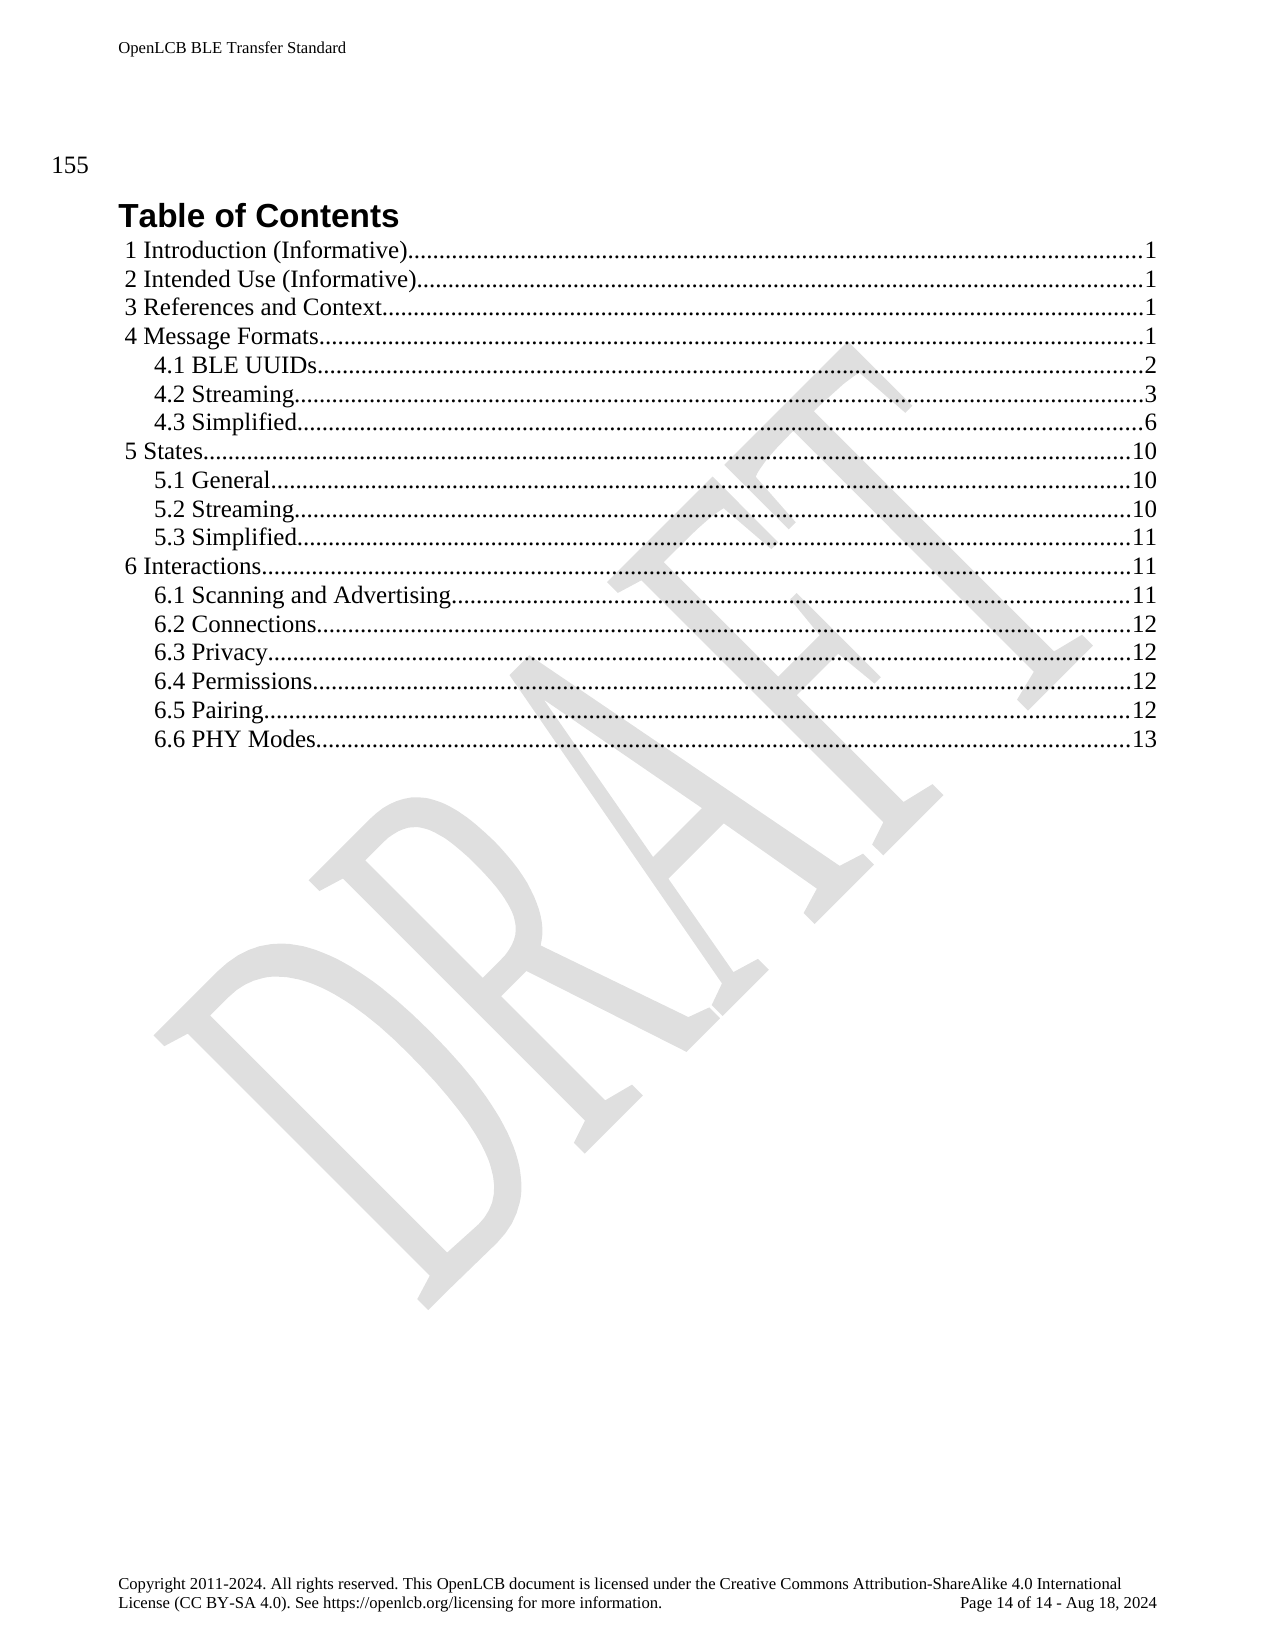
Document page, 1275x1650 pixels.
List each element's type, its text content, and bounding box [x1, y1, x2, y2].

text 6.6 PHY Modes 13 [562, 724, 618, 752]
text 4.1 BLE UUIDs 2 [858, 350, 1157, 379]
text 6.1 Scanning and Advertising 11 [683, 580, 970, 609]
text 5.3 Simplified 11 [676, 522, 912, 551]
text 5.2 Streaming 10 [772, 494, 883, 522]
text 2 Intended Use (Informative) 1 [118, 264, 1157, 292]
text 6.6 PHY Modes 13 [148, 724, 561, 752]
text 3 References and Context 1 [118, 292, 1157, 321]
text 5.1 General 10 [757, 465, 855, 494]
text 6.4 Permissions 12 [1045, 666, 1157, 695]
text 4.1 BLE UUIDs 2 [148, 350, 838, 379]
text 4.2 Streaming 3 [148, 379, 809, 407]
text 5 States 10 [118, 436, 752, 465]
text 6.3 Privacy 12 [1041, 637, 1076, 650]
text 6.5 Pairing 12 [590, 695, 784, 724]
text 6.4 Permissions 12 [798, 666, 1033, 695]
text 6 Interactions 11 [665, 551, 941, 580]
text 6 Interactions 11 [118, 551, 637, 580]
text 5.3 Simplified 11 [926, 522, 1157, 551]
text 1 Introduction (Informative) 1 [118, 235, 1157, 264]
text 6.6 PHY Modes 13 [633, 724, 812, 752]
text 6.6 PHY Modes 13 [827, 724, 1157, 752]
text 4.3 Simplified 6 [815, 407, 1157, 436]
text 5 States 10 [764, 436, 826, 465]
text 5.2 Streaming 10 [148, 494, 694, 522]
text 4.2 Streaming 3 [887, 379, 1157, 407]
text 5.2 Streaming 10 [732, 494, 780, 522]
text 6.2 Connections 12 [814, 609, 998, 637]
text 6.3 Privacy 12 [740, 637, 816, 666]
text 6.5 Pairing 12 [547, 703, 577, 724]
text 6.3 Privacy 12 [1074, 637, 1157, 666]
text 5.2 Streaming 10 [707, 509, 738, 522]
text 5 States 10 [840, 436, 1157, 465]
text 6.2 Connections 12 [148, 609, 697, 637]
text 5.2 Streaming 10 [898, 494, 1157, 522]
text 6 Interactions 11 [955, 551, 1157, 580]
text 4.2 Streaming 3 [820, 379, 897, 407]
text 6.2 Connections 12 [712, 609, 818, 637]
text 6.4 Permissions 12 [547, 666, 755, 695]
text 5.1 General 10 [869, 465, 1157, 494]
text 6.1 Scanning and Advertising 11 [984, 580, 1157, 609]
text 6.1 Scanning and Advertising 11 [148, 580, 669, 609]
text 4.3 Simplified 6 [148, 407, 781, 436]
text 5.3 Simplified 11 [148, 522, 666, 551]
text 6.5 Pairing 12 [798, 695, 1157, 724]
text 6.2 Connections 12 [1013, 609, 1157, 637]
text 6.4 Permissions 12 [148, 666, 522, 695]
text 6.3 Privacy 12 [148, 637, 726, 666]
text 6.5 Pairing 12 [148, 695, 542, 724]
subtitle Table of Contents [118, 196, 1157, 235]
text 6.3 Privacy 12 [842, 637, 1027, 666]
text 5.1 General 10 [148, 465, 752, 494]
text 4 Message Formats 1 [118, 321, 1157, 350]
